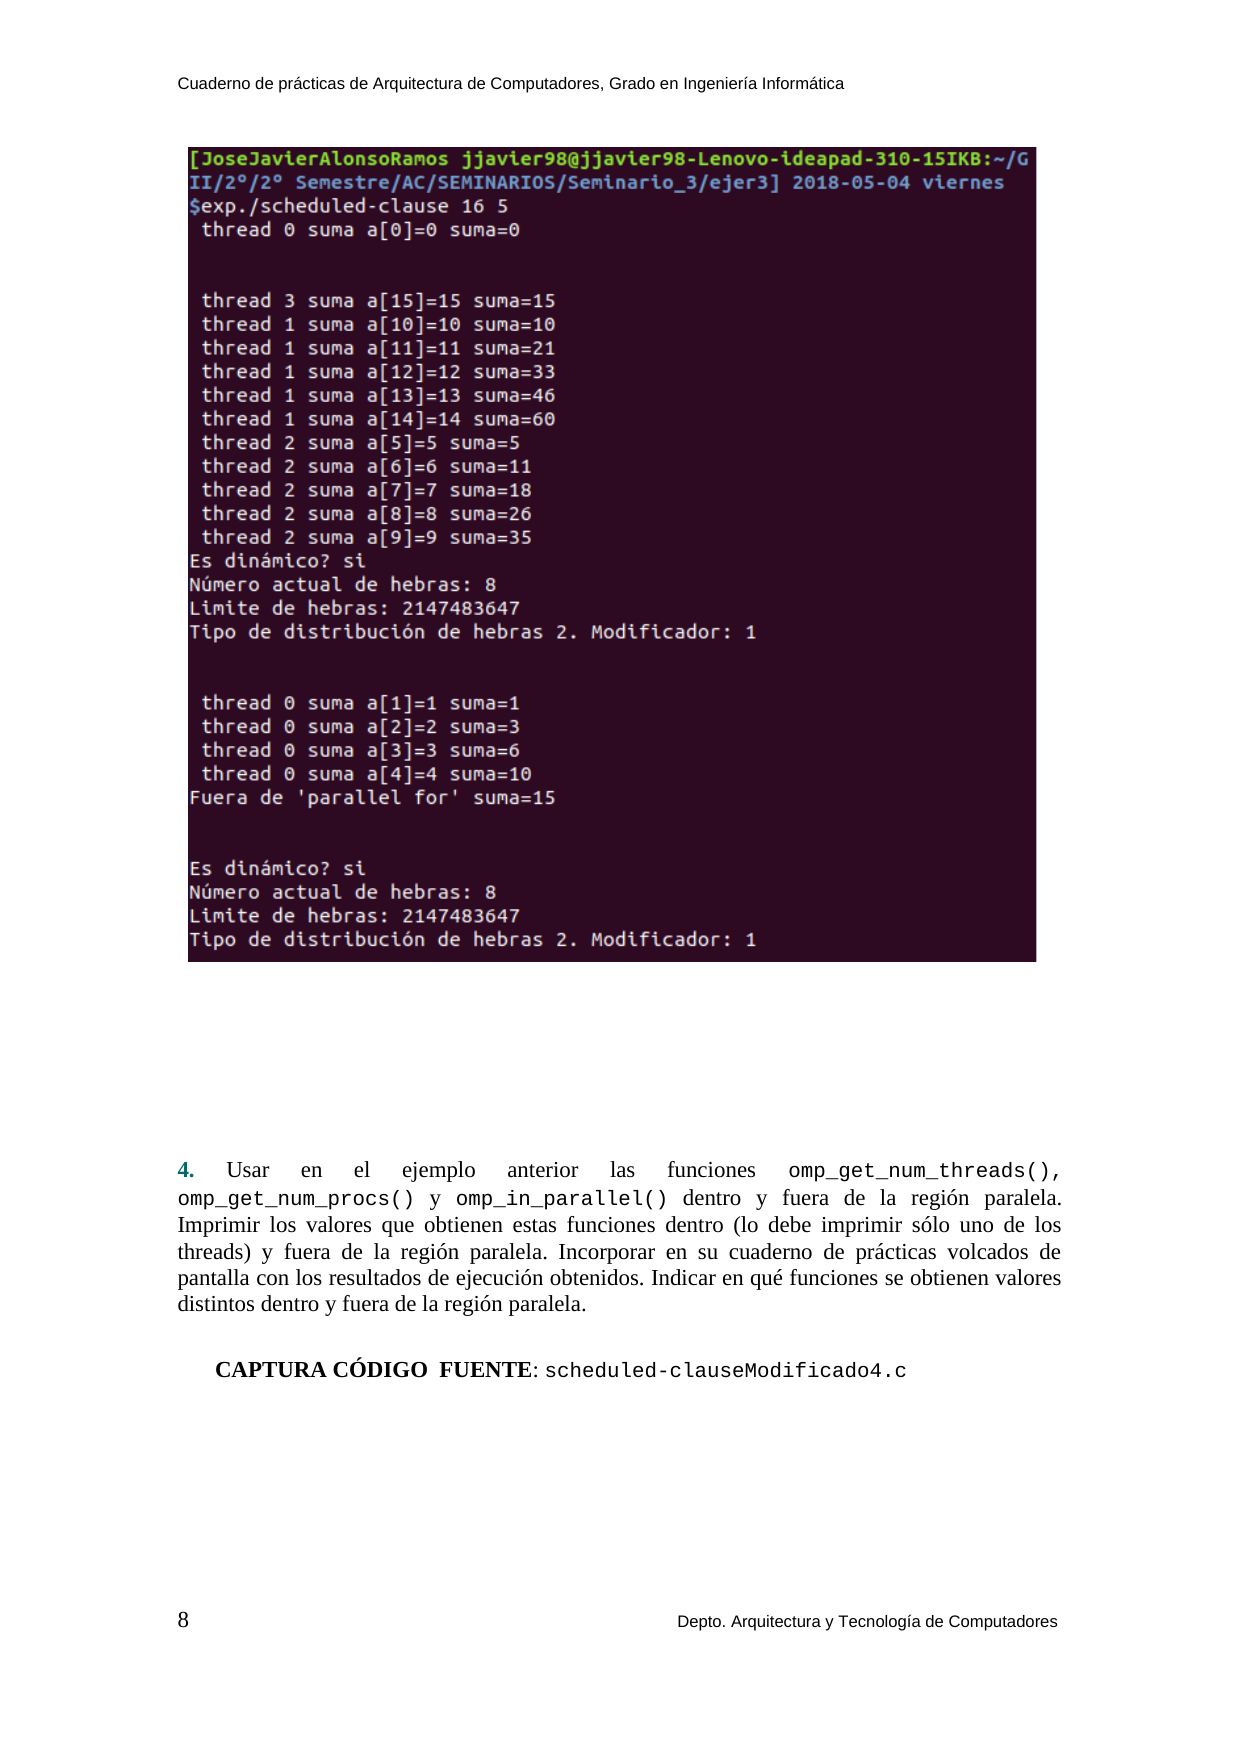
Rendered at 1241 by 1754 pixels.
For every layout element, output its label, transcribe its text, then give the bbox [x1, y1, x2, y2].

list 4. Usar en el ejemplo anterior las funciones omp_get_num_threads(), omp_get_num_procs() y omp_in_parallel() dentro y fuera de la región paralela. Imprimir los valores que obtienen estas funciones dentro (lo debe imprimir sólo uno de los threads) y fuera de la región paralela. Incorporar en su cuaderno de prácticas volcados de pantalla con los resultados de ejecución obtenidos. Indicar en qué funciones se obtienen valores distintos dentro y fuera de la región paralela. [177, 1156, 1063, 1317]
text CAPTURA CÓDIGO FUENTE: scheduled-clauseModificado4.c [215, 1356, 1063, 1383]
picture [188, 147, 1037, 962]
